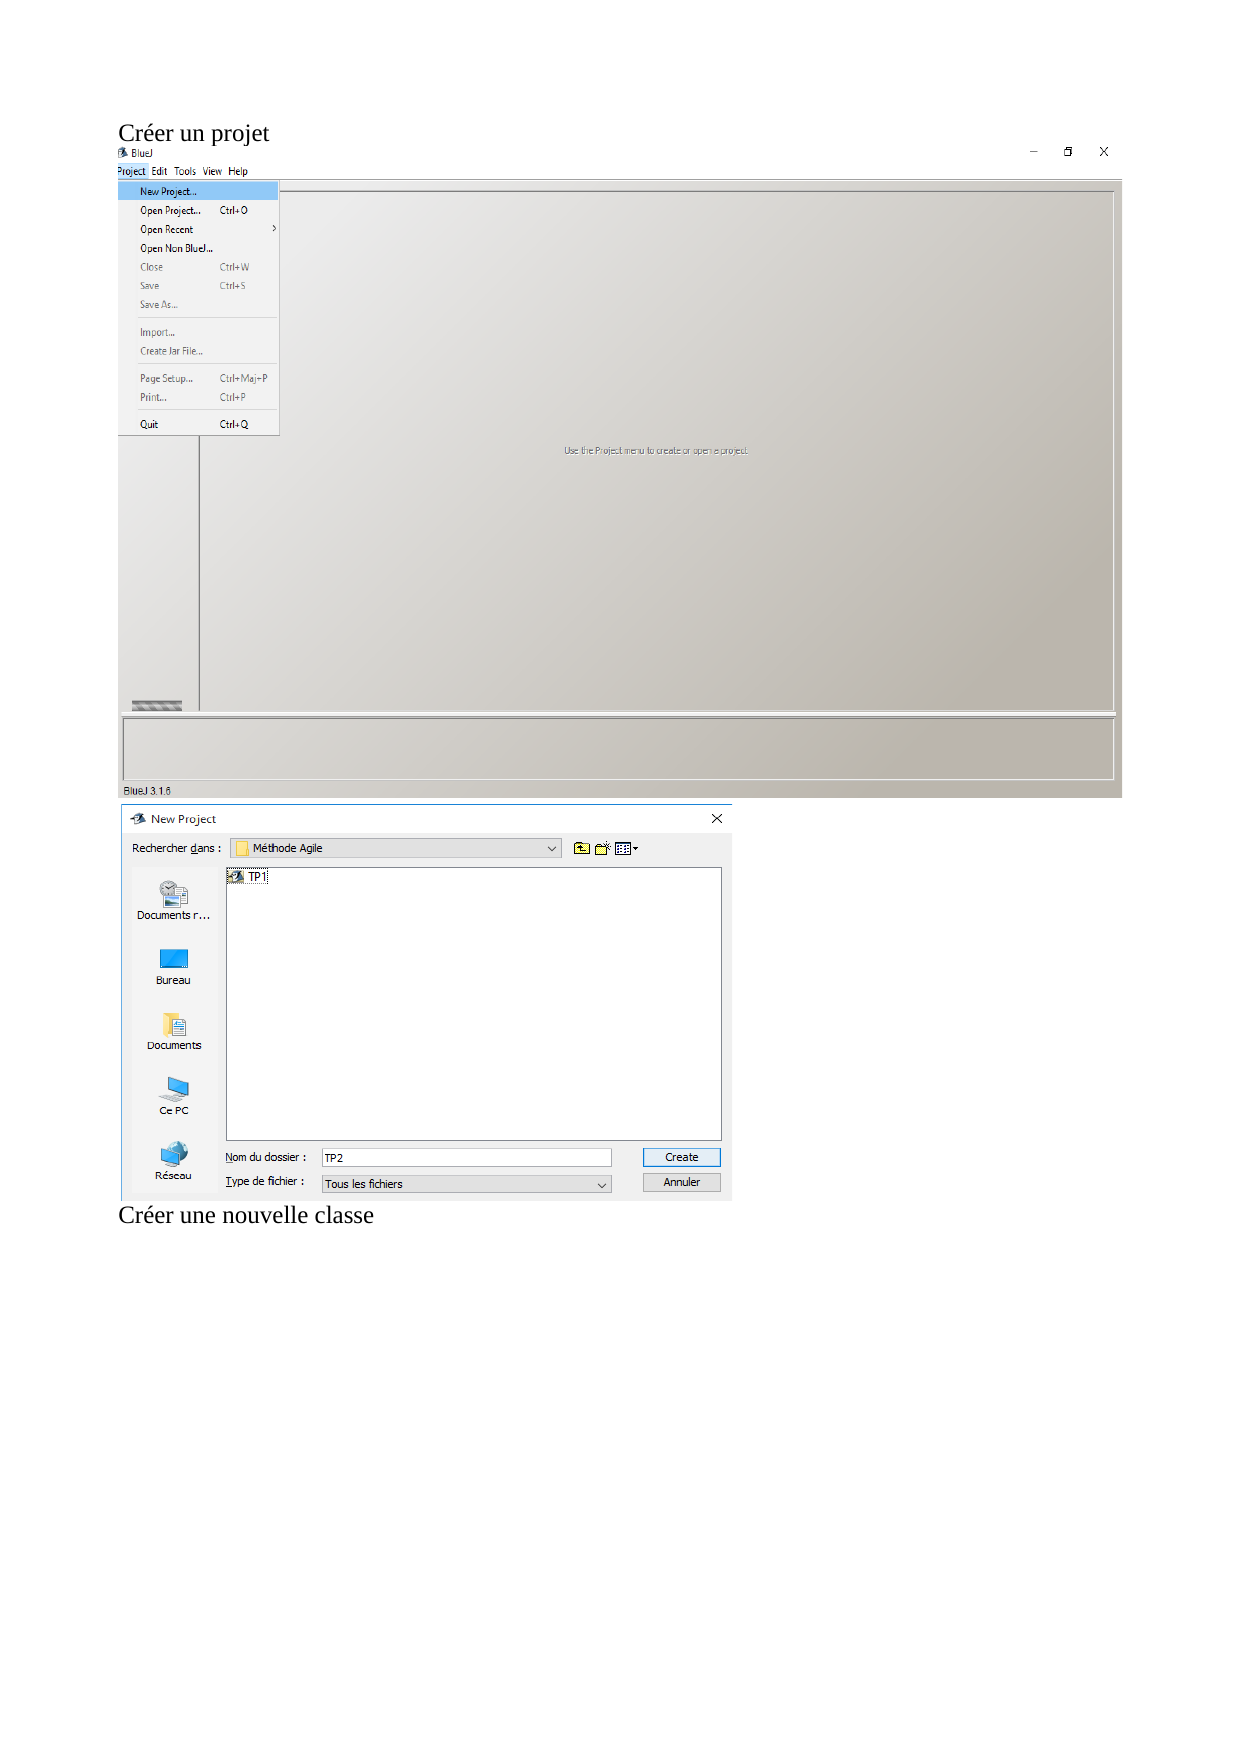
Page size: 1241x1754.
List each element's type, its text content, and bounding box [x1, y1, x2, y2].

text Créer un projet [118, 118, 1122, 146]
text Créer une nouvelle classe [118, 798, 1122, 1229]
